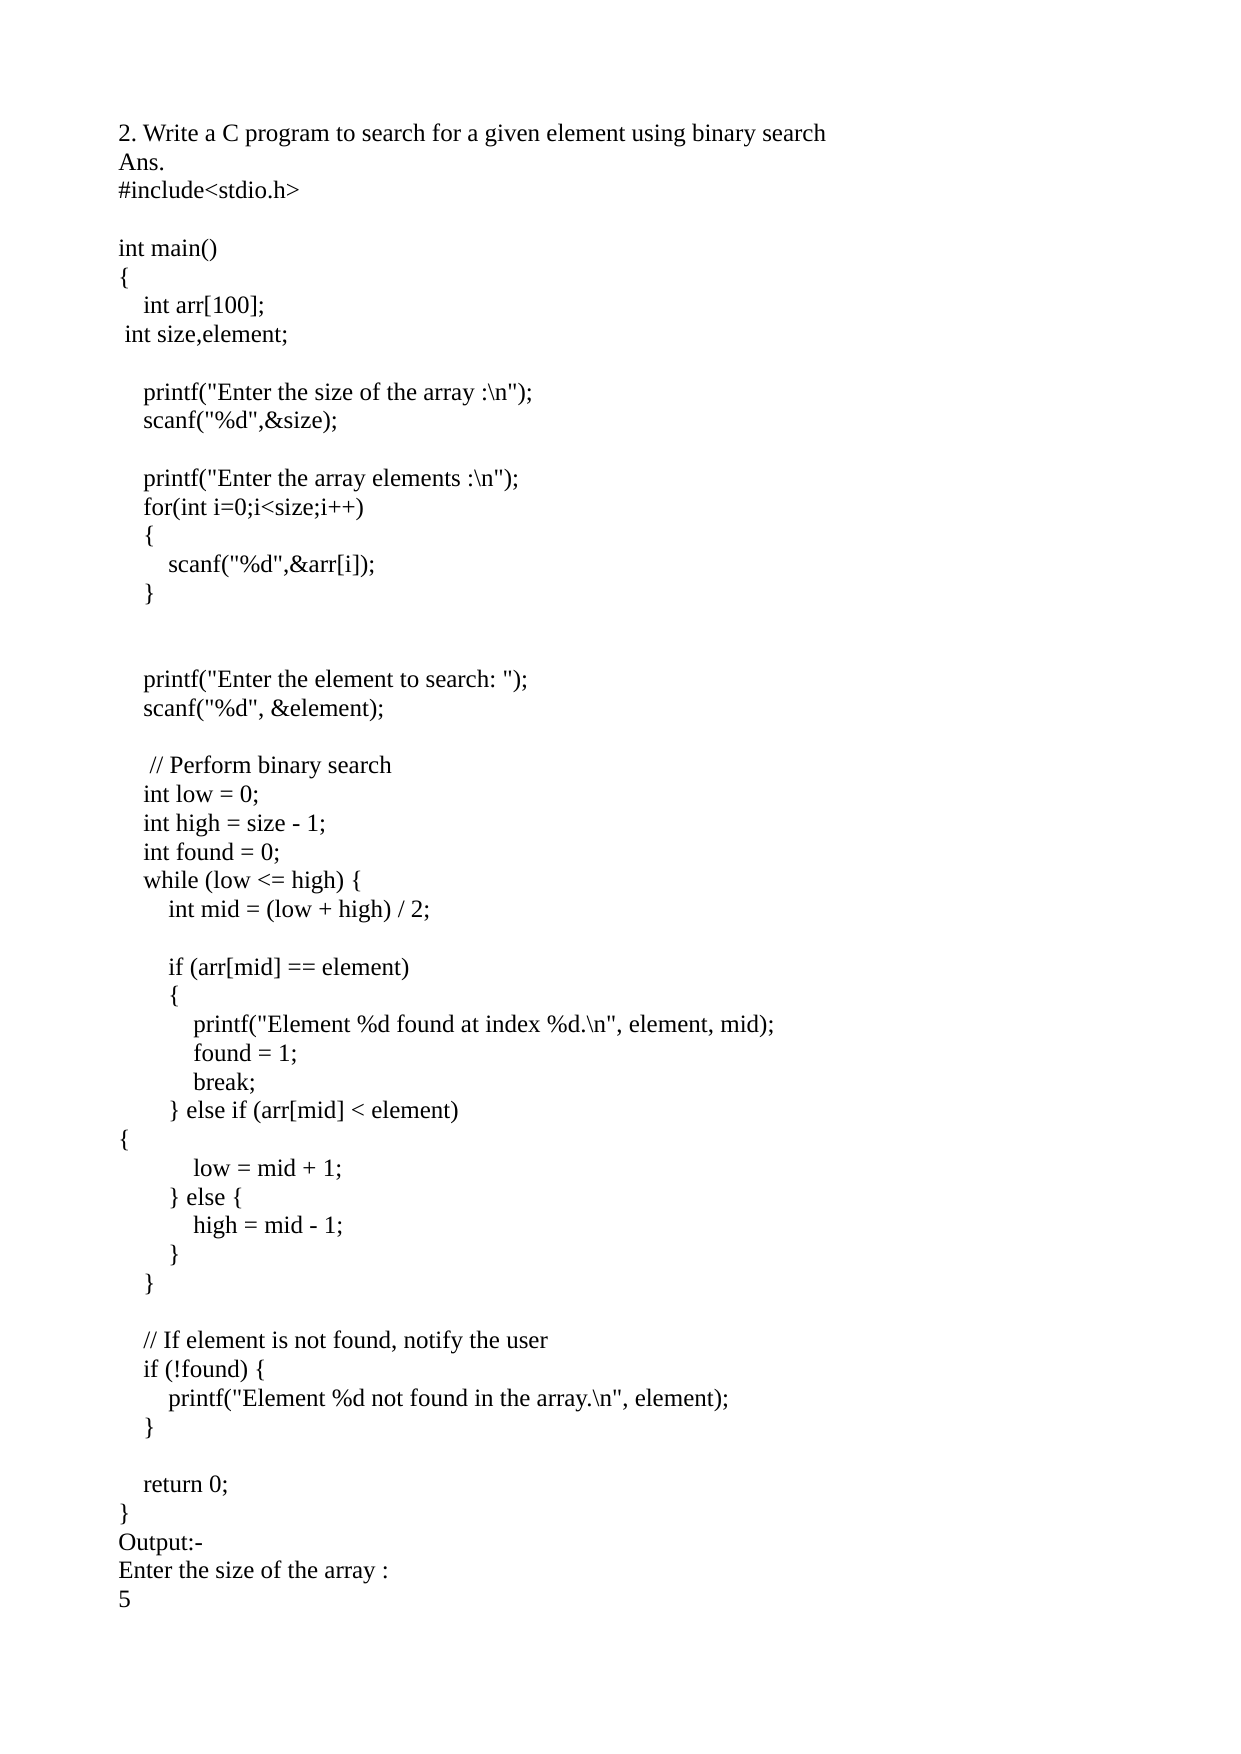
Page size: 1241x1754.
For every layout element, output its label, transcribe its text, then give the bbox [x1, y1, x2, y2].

text { [118, 981, 1122, 1009]
text break; [118, 1067, 1122, 1096]
text if (arr[mid] == element) [118, 952, 1122, 981]
text Enter the size of the array : [118, 1556, 1122, 1584]
text while (low <= high) { [118, 866, 1122, 894]
text printf("Enter the element to search: "); [118, 664, 1122, 693]
text // Perform binary search [118, 751, 1122, 779]
text for(int i=0;i<size;i++) [118, 492, 1122, 521]
text high = mid - 1; [118, 1211, 1122, 1239]
text } else if (arr[mid] < element) [118, 1096, 1122, 1124]
text int mid = (low + high) / 2; [118, 894, 1122, 923]
text int main() [118, 233, 1122, 262]
text scanf("%d", &element); [118, 693, 1122, 722]
text if (!found) { [118, 1354, 1122, 1383]
text { [118, 262, 1122, 291]
text } [118, 1498, 1122, 1527]
text } [118, 1268, 1122, 1297]
text #include<stdio.h> [118, 176, 1122, 204]
text printf("Enter the array elements :\n"); [118, 463, 1122, 492]
text Output:- [118, 1527, 1122, 1556]
text } else { [118, 1182, 1122, 1211]
text found = 1; [118, 1038, 1122, 1067]
text printf("Element %d not found in the array.\n", element); [118, 1383, 1122, 1412]
text int arr[100]; [118, 291, 1122, 319]
text 2. Write a C program to search for a given element using binary search [118, 118, 1122, 147]
text } [118, 578, 1122, 607]
text int high = size - 1; [118, 808, 1122, 837]
text Ans. [118, 147, 1122, 176]
text // If element is not found, notify the user [118, 1326, 1122, 1354]
text printf("Enter the size of the array :\n"); [118, 377, 1122, 406]
text int low = 0; [118, 779, 1122, 808]
text int found = 0; [118, 837, 1122, 866]
text scanf("%d",&arr[i]); [118, 549, 1122, 578]
text printf("Element %d found at index %d.\n", element, mid); [118, 1009, 1122, 1038]
text } [118, 1239, 1122, 1268]
text } [118, 1412, 1122, 1441]
text return 0; [118, 1469, 1122, 1498]
text int size,element; [118, 319, 1122, 348]
text 5 [118, 1584, 1122, 1613]
text scanf("%d",&size); [118, 406, 1122, 434]
text { [118, 1124, 1122, 1153]
text low = mid + 1; [118, 1153, 1122, 1182]
text { [118, 521, 1122, 549]
